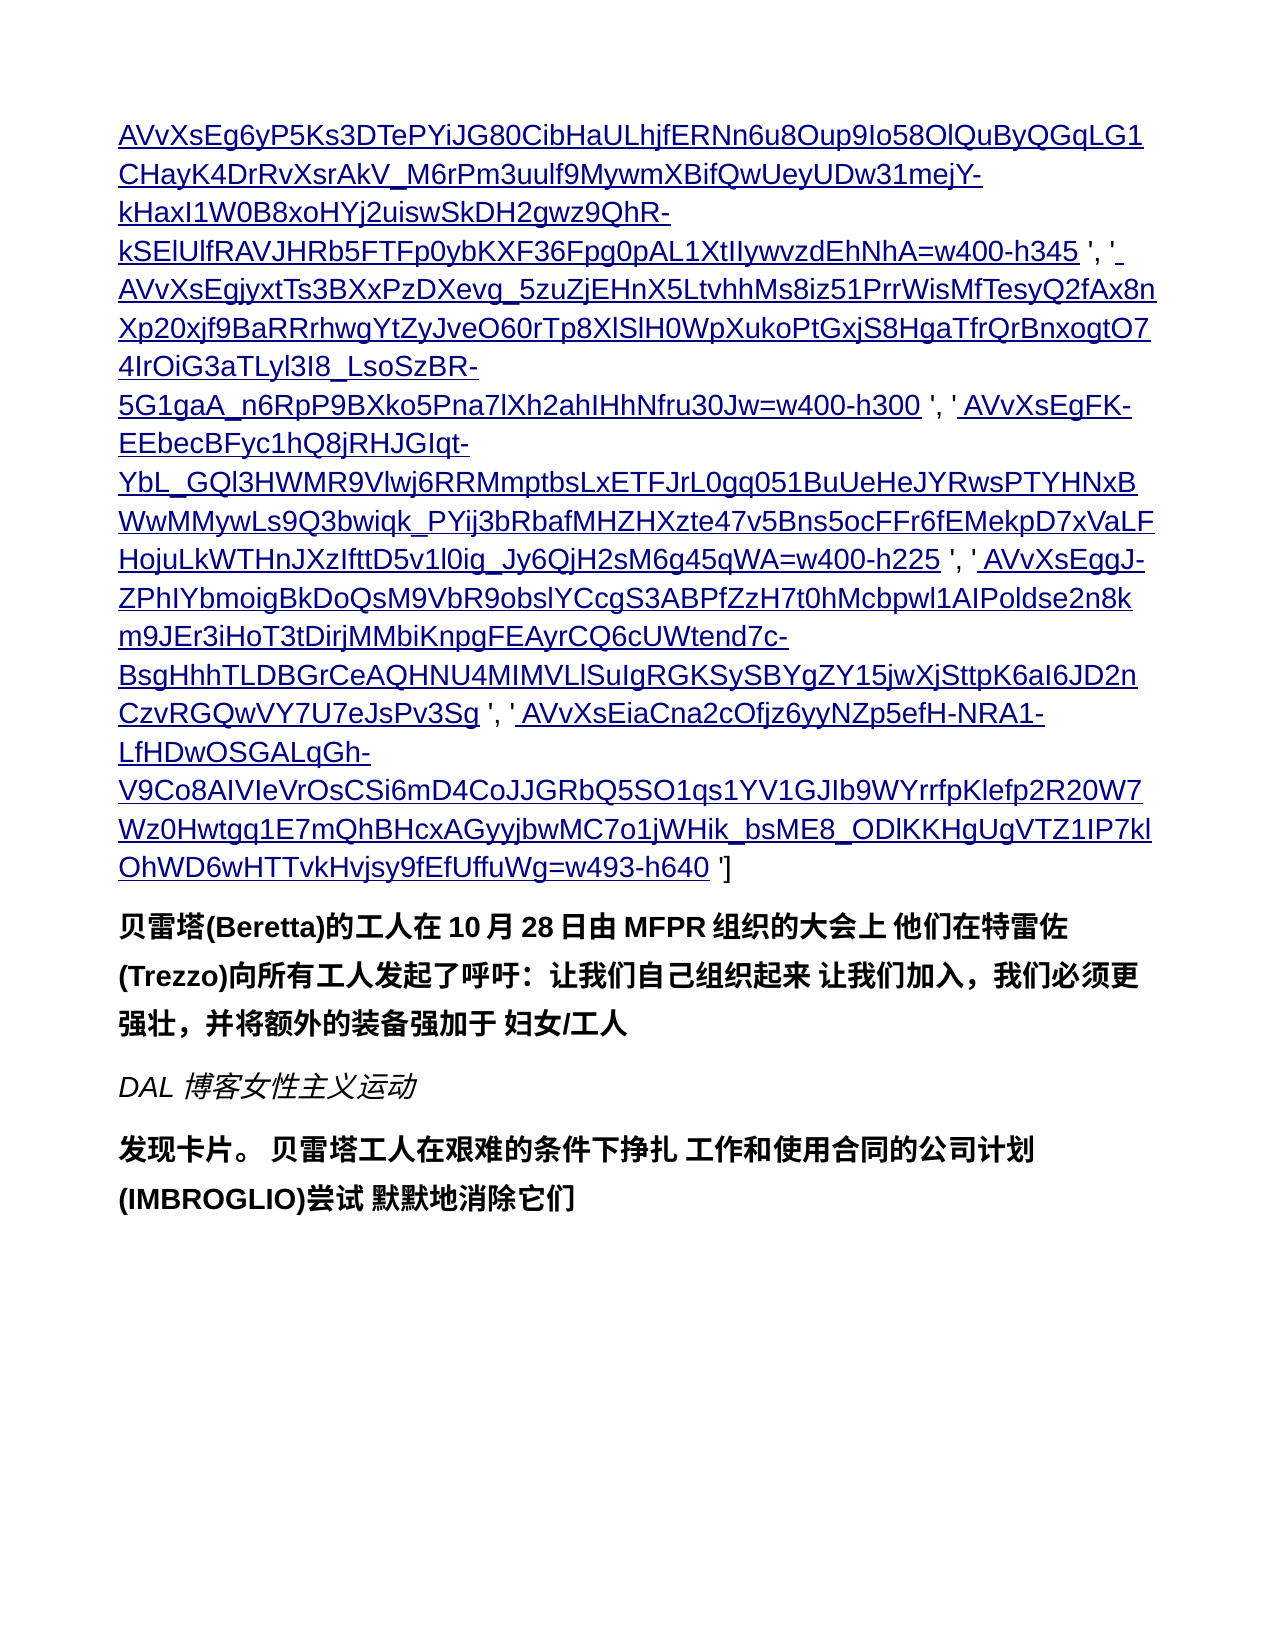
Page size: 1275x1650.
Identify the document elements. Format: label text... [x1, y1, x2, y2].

text 贝雷塔(Beretta)的工人在10月28日由MFPR组织的大会上 他们在特雷佐(Trezzo)向所有工人发起了呼吁：让我们自己组织起来 让我们加入，我们必须更强壮，并将额外的装备强加于 妇女/工人 [118, 903, 1157, 1043]
text 发现卡片。 贝雷塔工人在艰难的条件下挣扎 工作和使用合同的公司计划(IMBROGLIO)尝试 默默地消除它们 [118, 1127, 1157, 1218]
text AVvXsEg6yP5Ks3DTePYiJG80CibHaULhjfERNn6u8Oup9Io58OlQuByQGqLG1CHayK4DrRvXsrAkV_M6rPm3uulf9MywmXBifQwUeyUDw31mejY-kHaxI1W0B8xoHYj2uiswSkDH2gwz9QhR-kSElUlfRAVJHRb5FTFp0ybKXF36Fpg0pAL1XtIIywvzdEhNhA=w400-h345 ', ' AVvXsEgjyxtTs3BXxPzDXevg_5zuZjEHnX5LtvhhMs8iz51PrrWisMfTesyQ2fAx8n [118, 118, 1157, 301]
text Xp20xjf9BaRRrhwgYtZyJveO60rTp8XlSlH0WpXukoPtGxjS8HgaTfrQrBnxogtO74IrOiG3aTLyl3I8_LsoSzBR-5G1gaA_n6RpP9BXko5Pna7lXh2ahIHhNfru30Jw=w400-h300 ', ' AVvXsEgFK-EEbecBFyc1hQ8jRHJGIqt-YbL_GQl3HWMR9Vlwj6RRMmptbsLxETFJrL0gq051BuUeHeJYRwsPTYHNxBWwMMywLs9Q3bwiqk_PYij3bRbafMHZHXzte47v5Bns5ocFFr6fEMekpD7xVaLFHojuLkWTHnJXzIfttD5v1l0ig_Jy6QjH2sM6g45qWA=w400-h225 ', ' AVvXsEggJ-ZPhIYbmoigBkDoQsM9VbR9obslYCcgS3ABPfZzH7t0hMcbpwl1AIPoldse2n8km9JEr3iHoT3tDirjMMbiKnpgFEAyrCQ6cUWtend7c-BsgHhhTLDBGrCeAQHNU4MIMVLlSuIgRGKSySBYgZY15jwXjSttpK6aI6JD2nCzvRGQwVY7U7eJsPv3Sg ', ' AVvXsEiaCna2cOfjz6yyNZp5efH-NRA1-LfHDwOSGALqGh-V9Co8AIVIeVrOsCSi6mD4CoJJGRbQ5SO1qs1YV1GJIb9WYrrfpKlefp2R20W7Wz0Hwtgq1E7mQhBHcxAGyyjbwMC7o1jWHik_bsME8_ODlKKHgUgVTZ1IP7klOhWD6wHTTvkHvjsy9fEfUffuWg=w493-h640 '] [118, 303, 1157, 884]
text DAL博客女性主义运动 [118, 1064, 1157, 1106]
